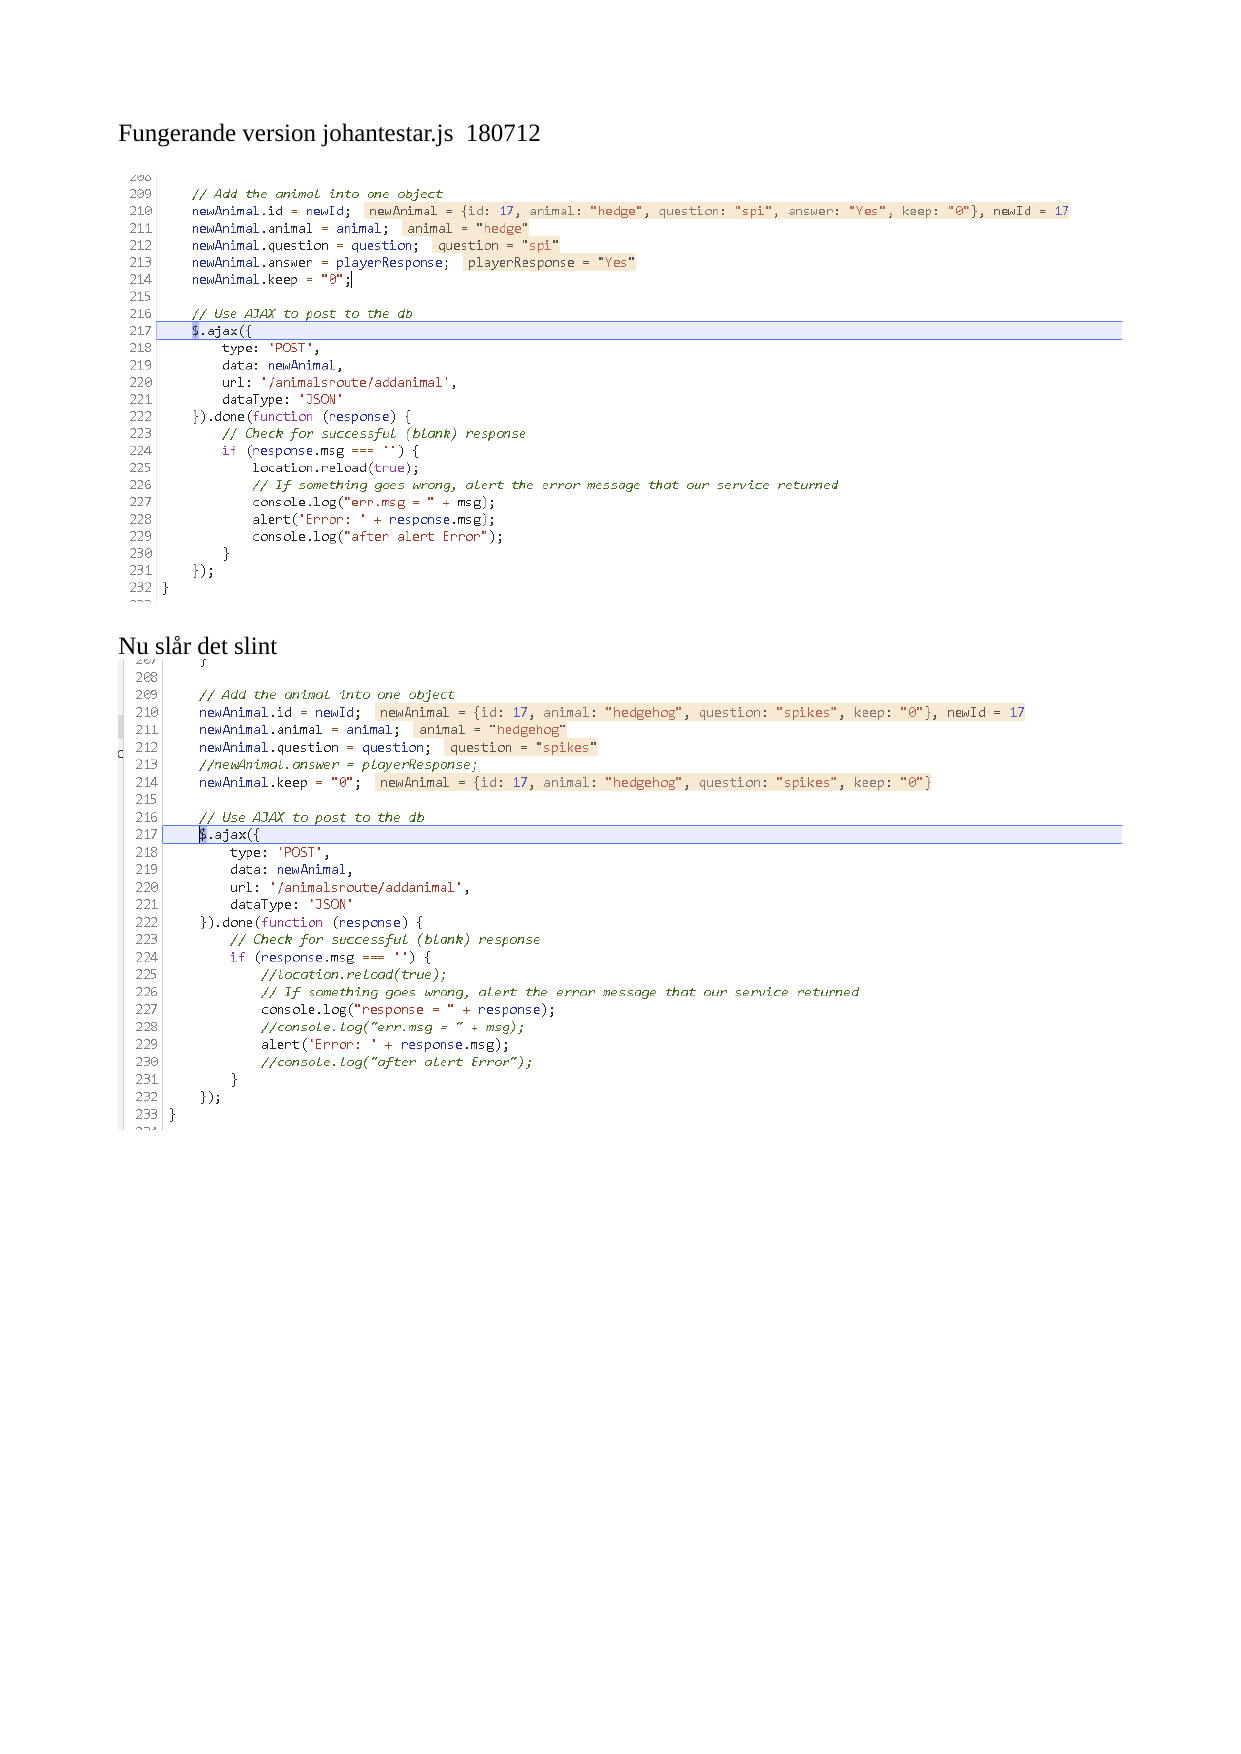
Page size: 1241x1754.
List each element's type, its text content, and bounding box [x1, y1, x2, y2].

picture [118, 659, 1123, 1130]
text Fungerande version johantestar.js 180712 [118, 118, 1122, 147]
text Nu slår det slint [118, 631, 1122, 659]
picture [118, 175, 1123, 602]
